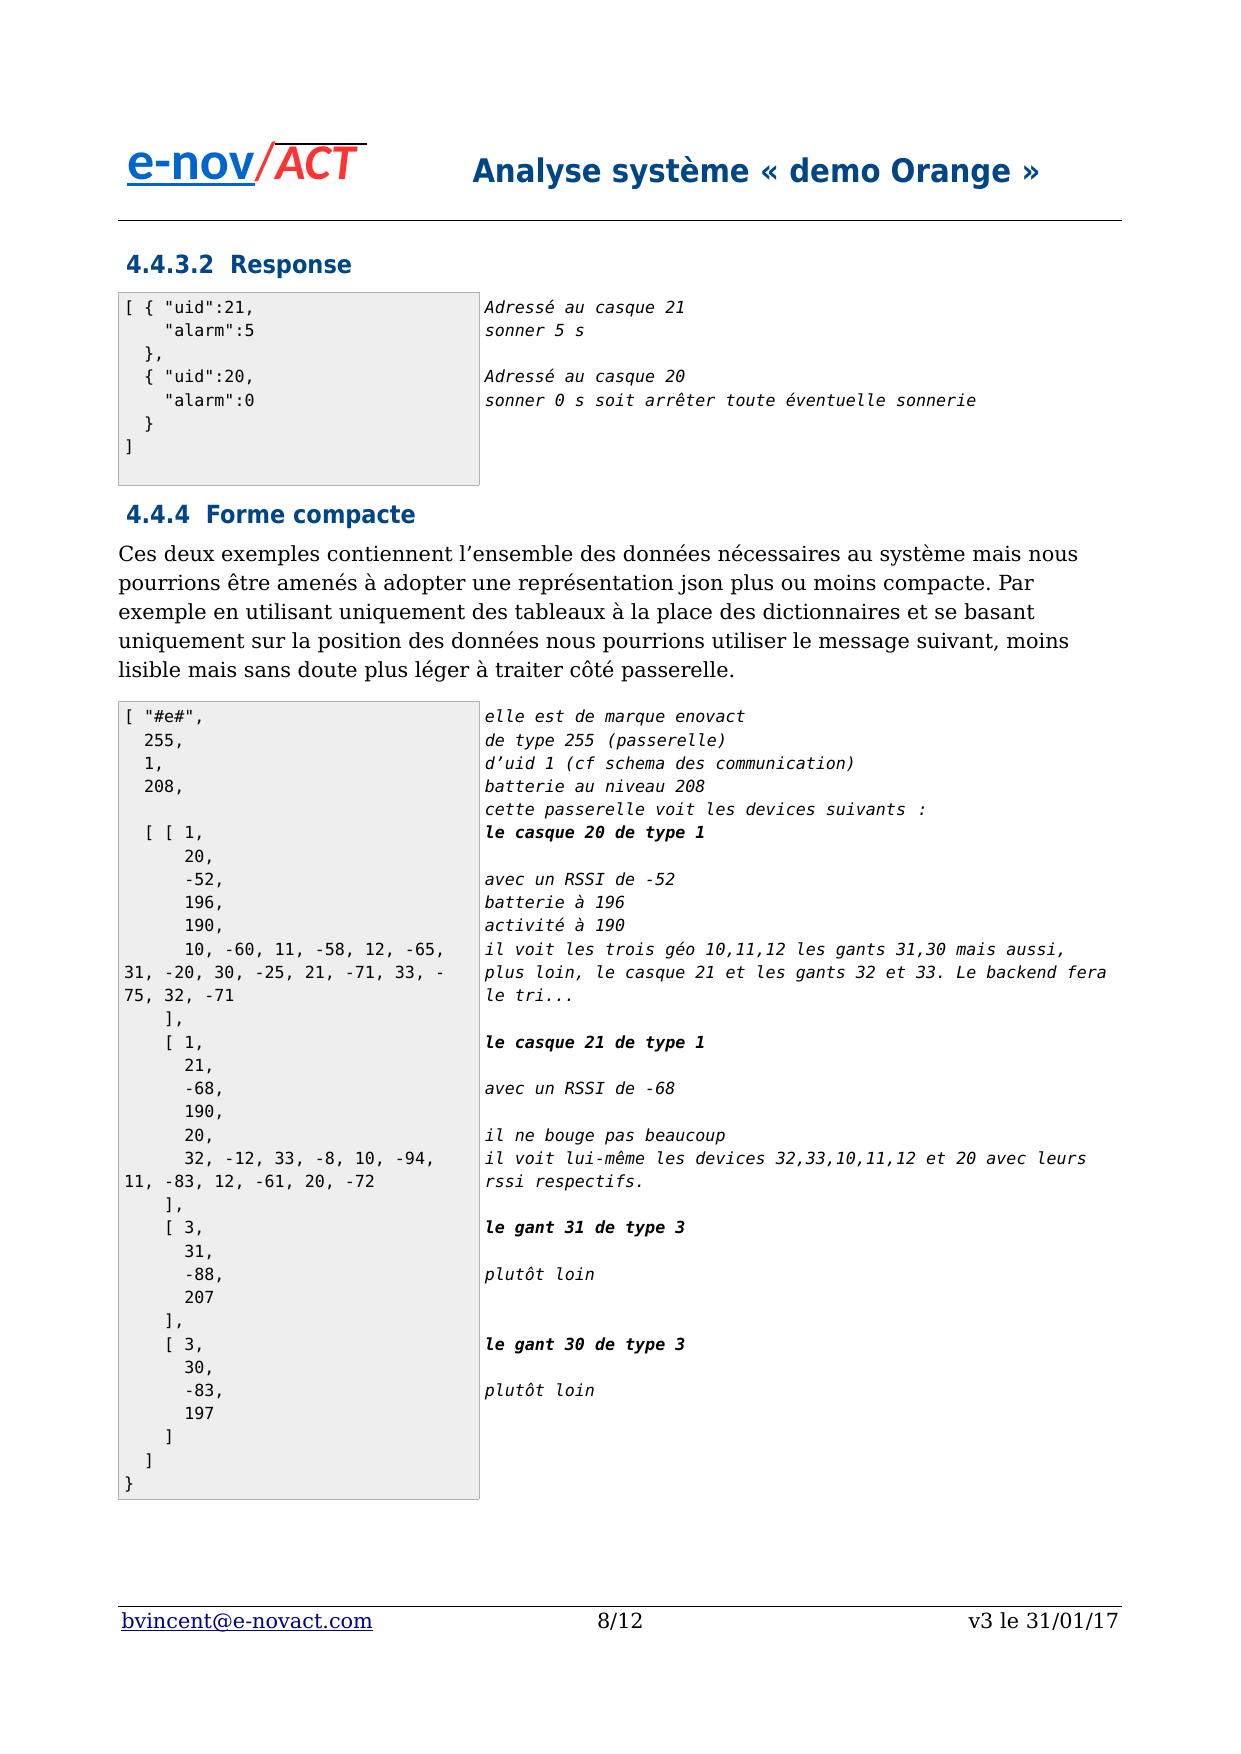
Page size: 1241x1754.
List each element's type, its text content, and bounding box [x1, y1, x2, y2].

text Ces deux exemples contiennent l’ensemble des données nécessaires au système mais nous pourrions être amenés à adopter une représentation json plus ou moins compacte. Par exemple en utilisant uniquement des tableaux à la place des dictionnaires et se basant uniquement sur la position des données nous pourrions utiliser le message suivant, moins lisible mais sans doute plus léger à traiter côté passerelle. [118, 542, 1122, 682]
table_header [ { "uid":21, "alarm":5 }, { "uid":20, "alarm":0 } ] [119, 293, 479, 485]
table_header elle est de marque enovact de type 255 (passerelle) d’uid 1 (cf schema des communication) batterie au niveau 208 cette passerelle voit les devices suivants : le casque 20 de type 1 avec un RSSI de -52 batterie à 196 activité à 190 il voit les trois géo 10,11,12 les gants 31,30 mais aussi, plus loin, le casque 21 et les gants 32 et 33. Le backend fera le tri... le casque 21 de type 1 avec un RSSI de -68 il ne bouge pas beaucoup il voit lui-même les devices 32,33,10,11,12 et 20 avec leurs rssi respectifs. le gant 31 de type 3 plutôt loin le gant 30 de type 3 plutôt loin [480, 701, 1122, 1499]
table_header [ "#e#", 255, 1, 208, [ [ 1, 20, -52, 196, 190, 10, -60, 11, -58, 12, -65, 31, -20, 30, -25, 21, -71, 33, -75, 32, -71 ], [ 1, 21, -68, 190, 20, 32, -12, 33, -8, 10, -94, 11, -83, 12, -61, 20, -72 ], [ 3, 31, -88, 207 ], [ 3, 30, -83, 197 ] ] } [119, 702, 479, 1499]
subtitle Forme compacte [118, 500, 1122, 529]
table_header Adressé au casque 21 sonner 5 s Adressé au casque 20 sonner 0 s soit arrêter toute éventuelle sonnerie [480, 292, 1122, 485]
subtitle Response [118, 250, 1122, 279]
